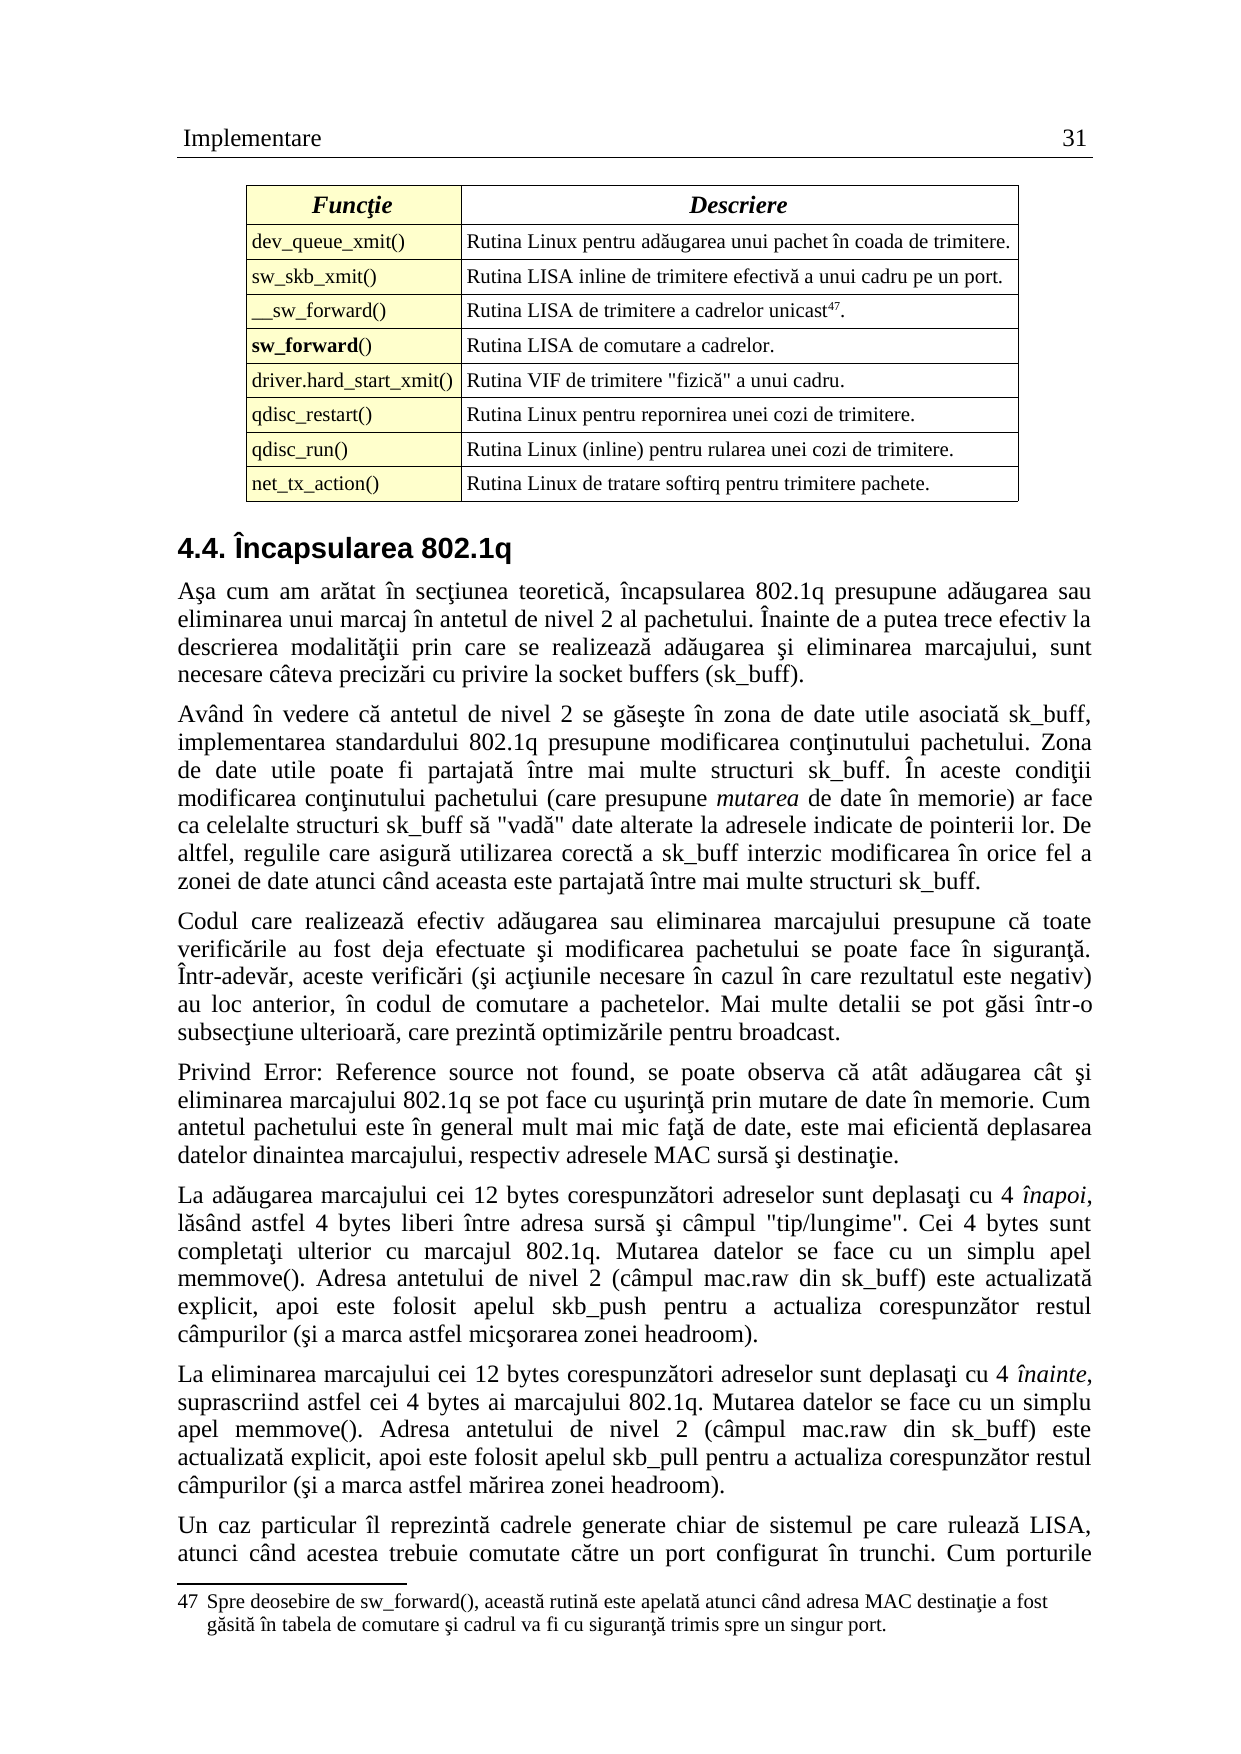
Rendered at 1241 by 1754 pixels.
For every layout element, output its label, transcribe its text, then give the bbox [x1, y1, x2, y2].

table_cell Rutina Linux (inline) pentru rularea unei cozi de trimitere. [462, 433, 1018, 466]
table_header Descriere [462, 186, 1018, 224]
text Codul care realizează efectiv adăugarea sau eliminarea marcajului presupune că toate verificările au fost deja efectuate şi modificarea pachetului se poate face în siguranţă. Într‑adevăr, aceste verificări (şi acţiunile necesare în cazul în care rezultatul este negativ) au loc anterior, în codul de comutare a pachetelor. Mai multe detalii se pot găsi într‑o subsecţiune ulterioară, care prezintă optimizările pentru broadcast. [177, 907, 1093, 1046]
table_cell net_tx_action() [247, 467, 461, 501]
text Aşa cum am arătat în secţiunea teoretică, încapsularea 802.1q presupune adăugarea sau eliminarea unui marcaj în antetul de nivel 2 al pachetului. Înainte de a putea trece efectiv la descrierea modalităţii prin care se realizează adăugarea şi eliminarea marcajului, sunt necesare câteva precizări cu privire la socket buffers (sk_buff). [177, 577, 1093, 688]
table_cell driver.hard_start_xmit() [247, 364, 461, 397]
table_cell Rutina Linux de tratare softirq pentru trimitere pachete. [462, 467, 1018, 501]
text Privind , se poate observa că atât adăugarea cât şi eliminarea marcajului 802.1q se pot face cu uşurinţă prin mutare de date în memorie. Cum antetul pachetului este în general mult mai mic faţă de date, este mai eficientă deplasarea datelor dinaintea marcajului, respectiv adresele MAC sursă şi destinaţie. [177, 1058, 1093, 1169]
table_cell Rutina Linux pentru adăugarea unui pachet în coada de trimitere. [462, 225, 1018, 259]
table_cell Rutina Linux pentru repornirea unei cozi de trimitere. [462, 398, 1018, 432]
subtitle Încapsularea 802.1q [177, 532, 1093, 565]
text La adăugarea marcajului cei 12 bytes corespunzători adreselor sunt deplasaţi cu 4 înapoi, lăsând astfel 4 bytes liberi între adresa sursă şi câmpul "tip/lungime". Cei 4 bytes sunt completaţi ulterior cu marcajul 802.1q. Mutarea datelor se face cu un simplu apel memmove(). Adresa antetului de nivel 2 (câmpul mac.raw din sk_buff) este actualizată explicit, apoi este folosit apelul skb_push pentru a actualiza corespunzător restul câmpurilor (şi a marca astfel micşorarea zonei headroom). [177, 1181, 1093, 1348]
text La eliminarea marcajului cei 12 bytes corespunzători adreselor sunt deplasaţi cu 4 înainte, suprascriind astfel cei 4 bytes ai marcajului 802.1q. Mutarea datelor se face cu un simplu apel memmove(). Adresa antetului de nivel 2 (câmpul mac.raw din sk_buff) este actualizată explicit, apoi este folosit apelul skb_pull pentru a actualiza corespunzător restul câmpurilor (şi a marca astfel mărirea zonei headroom). [177, 1360, 1093, 1499]
table_cell dev_queue_xmit() [247, 225, 461, 259]
table_cell Rutina VIF de trimitere "fizică" a unui cadru. [462, 364, 1018, 397]
table_cell qdisc_restart() [247, 398, 461, 432]
table_cell __sw_forward() [247, 295, 461, 328]
table_cell Rutina LISA de trimitere a cadrelor unicast. [462, 295, 1018, 328]
table_cell Rutina LISA de comutare a cadrelor. [462, 329, 1018, 363]
table_cell sw_skb_xmit() [247, 260, 461, 294]
table_cell sw_forward() [247, 329, 461, 363]
text Având în vedere că antetul de nivel 2 se găseşte în zona de date utile asociată sk_buff, implementarea standardului 802.1q presupune modificarea conţinutului pachetului. Zona de date utile poate fi partajată între mai multe structuri sk_buff. În aceste condiţii modificarea conţinutului pachetului (care presupune mutarea de date în memorie) ar face ca celelalte structuri sk_buff să "vadă" date alterate la adresele indicate de pointerii lor. De altfel, regulile care asigură utilizarea corectă a sk_buff interzic modificarea în orice fel a zonei de date atunci când aceasta este partajată între mai multe structuri sk_buff. [177, 701, 1093, 894]
table_header Funcţie [247, 186, 461, 224]
text Un caz particular îl reprezintă cadrele generate chiar de sistemul pe care rulează LISA, atunci când acestea trebuie comutate către un port configurat în trunchi. Cum porturile [177, 1511, 1093, 1567]
table_cell Rutina LISA inline de trimitere efectivă a unui cadru pe un port. [462, 260, 1018, 294]
table_cell qdisc_run() [247, 433, 461, 466]
